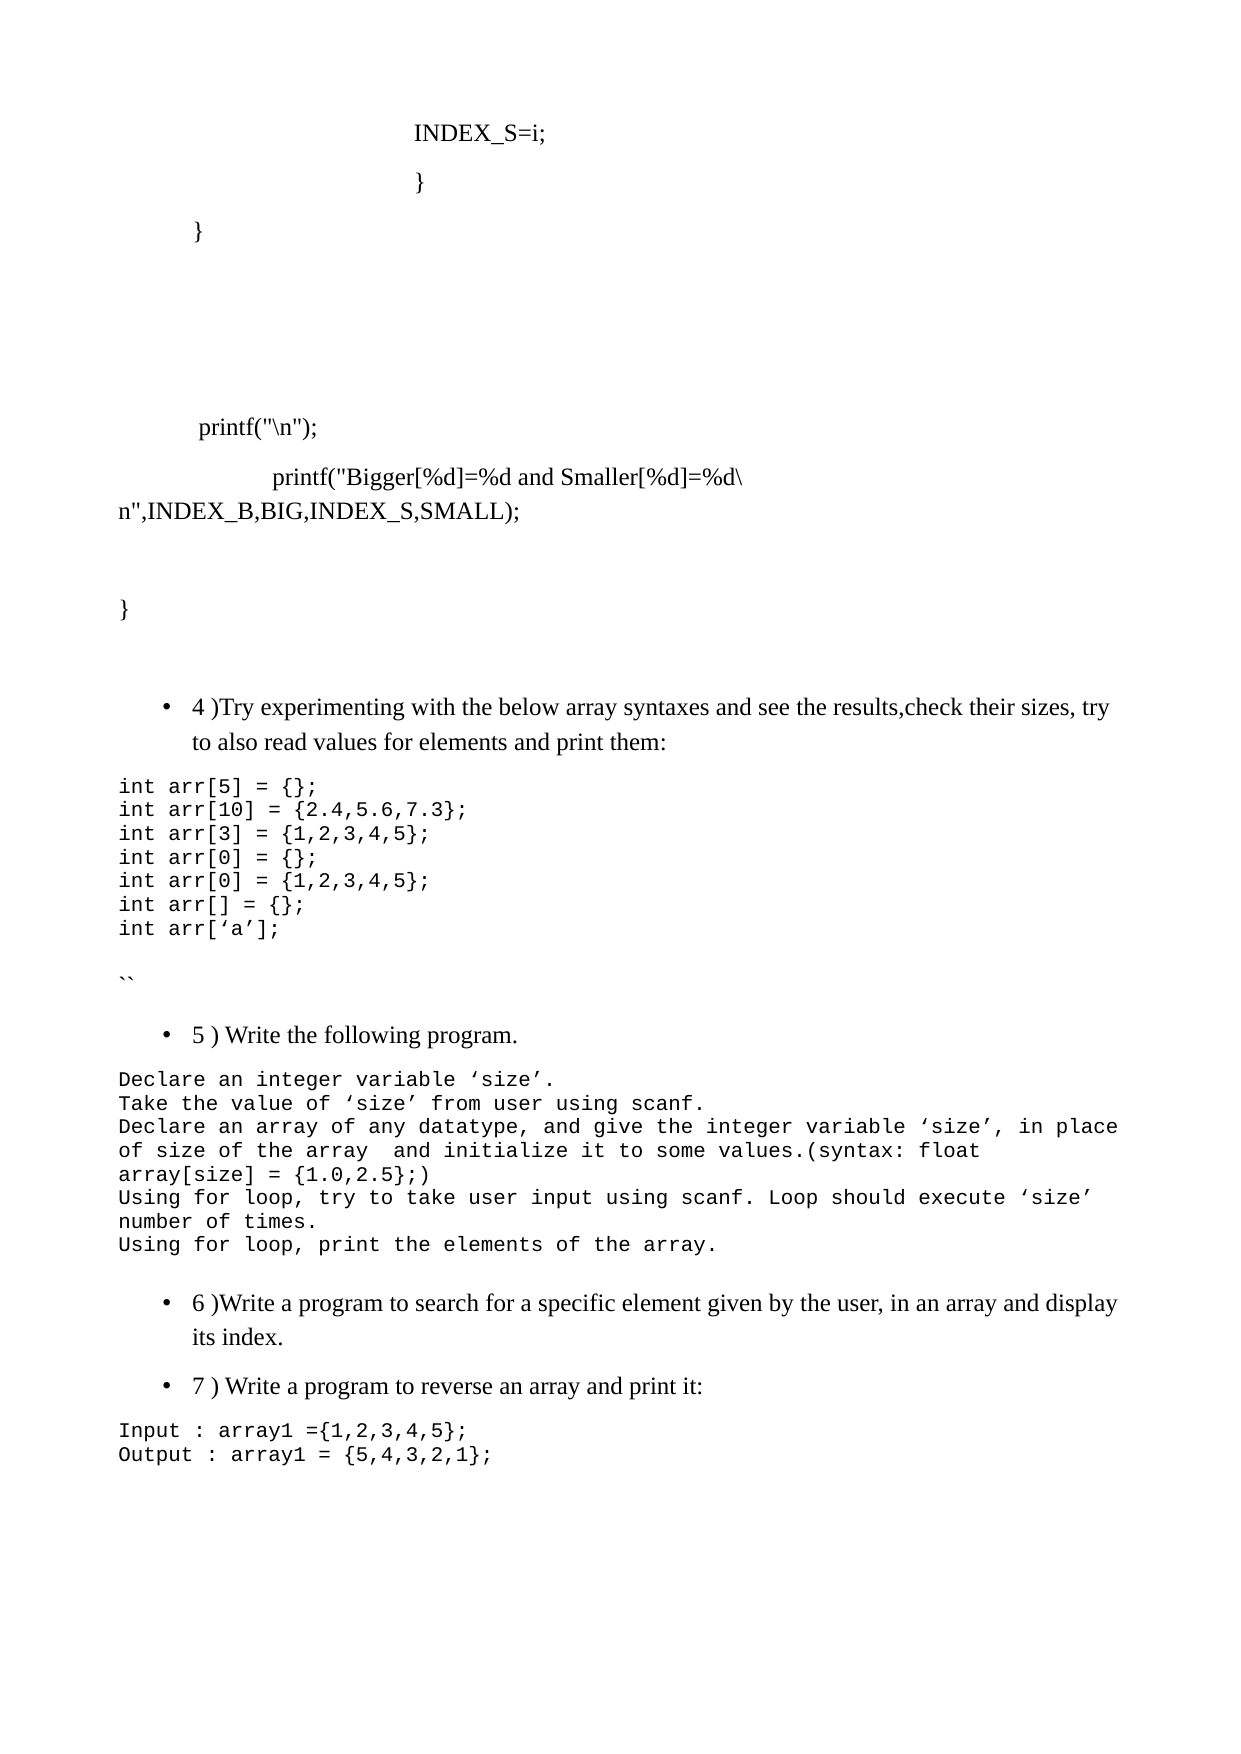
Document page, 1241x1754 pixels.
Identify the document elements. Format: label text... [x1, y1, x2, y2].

text int arr[5] = {}; [118, 776, 1122, 799]
text Declare an array of any datatype, and give the integer variable ‘size’, in place of size of the array and initialize it to some values.(syntax: float array[size] = {1.0,2.5};) [118, 1116, 1122, 1187]
text int arr[0] = {}; [118, 847, 1122, 870]
text } [118, 167, 1122, 196]
text printf("Bigger[%d]=%d and Smaller[%d]=%d\n",INDEX_B,BIG,INDEX_S,SMALL); [118, 462, 1122, 525]
text int arr[‘a’]; [118, 918, 1122, 941]
list 5 ) Write the following program. [162, 1020, 1122, 1049]
text } [118, 594, 1122, 623]
text Input : array1 ={1,2,3,4,5}; [118, 1420, 1122, 1444]
text Declare an integer variable ‘size’. [118, 1069, 1122, 1093]
text `` [118, 971, 1122, 999]
text } [118, 216, 1122, 245]
text int arr[] = {}; [118, 894, 1122, 918]
text int arr[10] = {2.4,5.6,7.3}; [118, 799, 1122, 823]
text INDEX_S=i; [118, 118, 1122, 147]
text Using for loop, try to take user input using scanf. Loop should execute ‘size’ number of times. [118, 1187, 1122, 1234]
list 4 )Try experimenting with the below array syntaxes and see the results,check their sizes, try to also read values for elements and print them: [162, 692, 1122, 756]
list 7 ) Write a program to reverse an array and print it: [162, 1371, 1122, 1400]
text printf("\n"); [118, 412, 1122, 441]
text Output : array1 = {5,4,3,2,1}; [118, 1444, 1122, 1467]
text Take the value of ‘size’ from user using scanf. [118, 1093, 1122, 1116]
text int arr[0] = {1,2,3,4,5}; [118, 870, 1122, 894]
text int arr[3] = {1,2,3,4,5}; [118, 823, 1122, 847]
list 6 )Write a program to search for a specific element given by the user, in an array and display its index. [162, 1288, 1122, 1351]
text Using for loop, print the elements of the array. [118, 1234, 1122, 1258]
